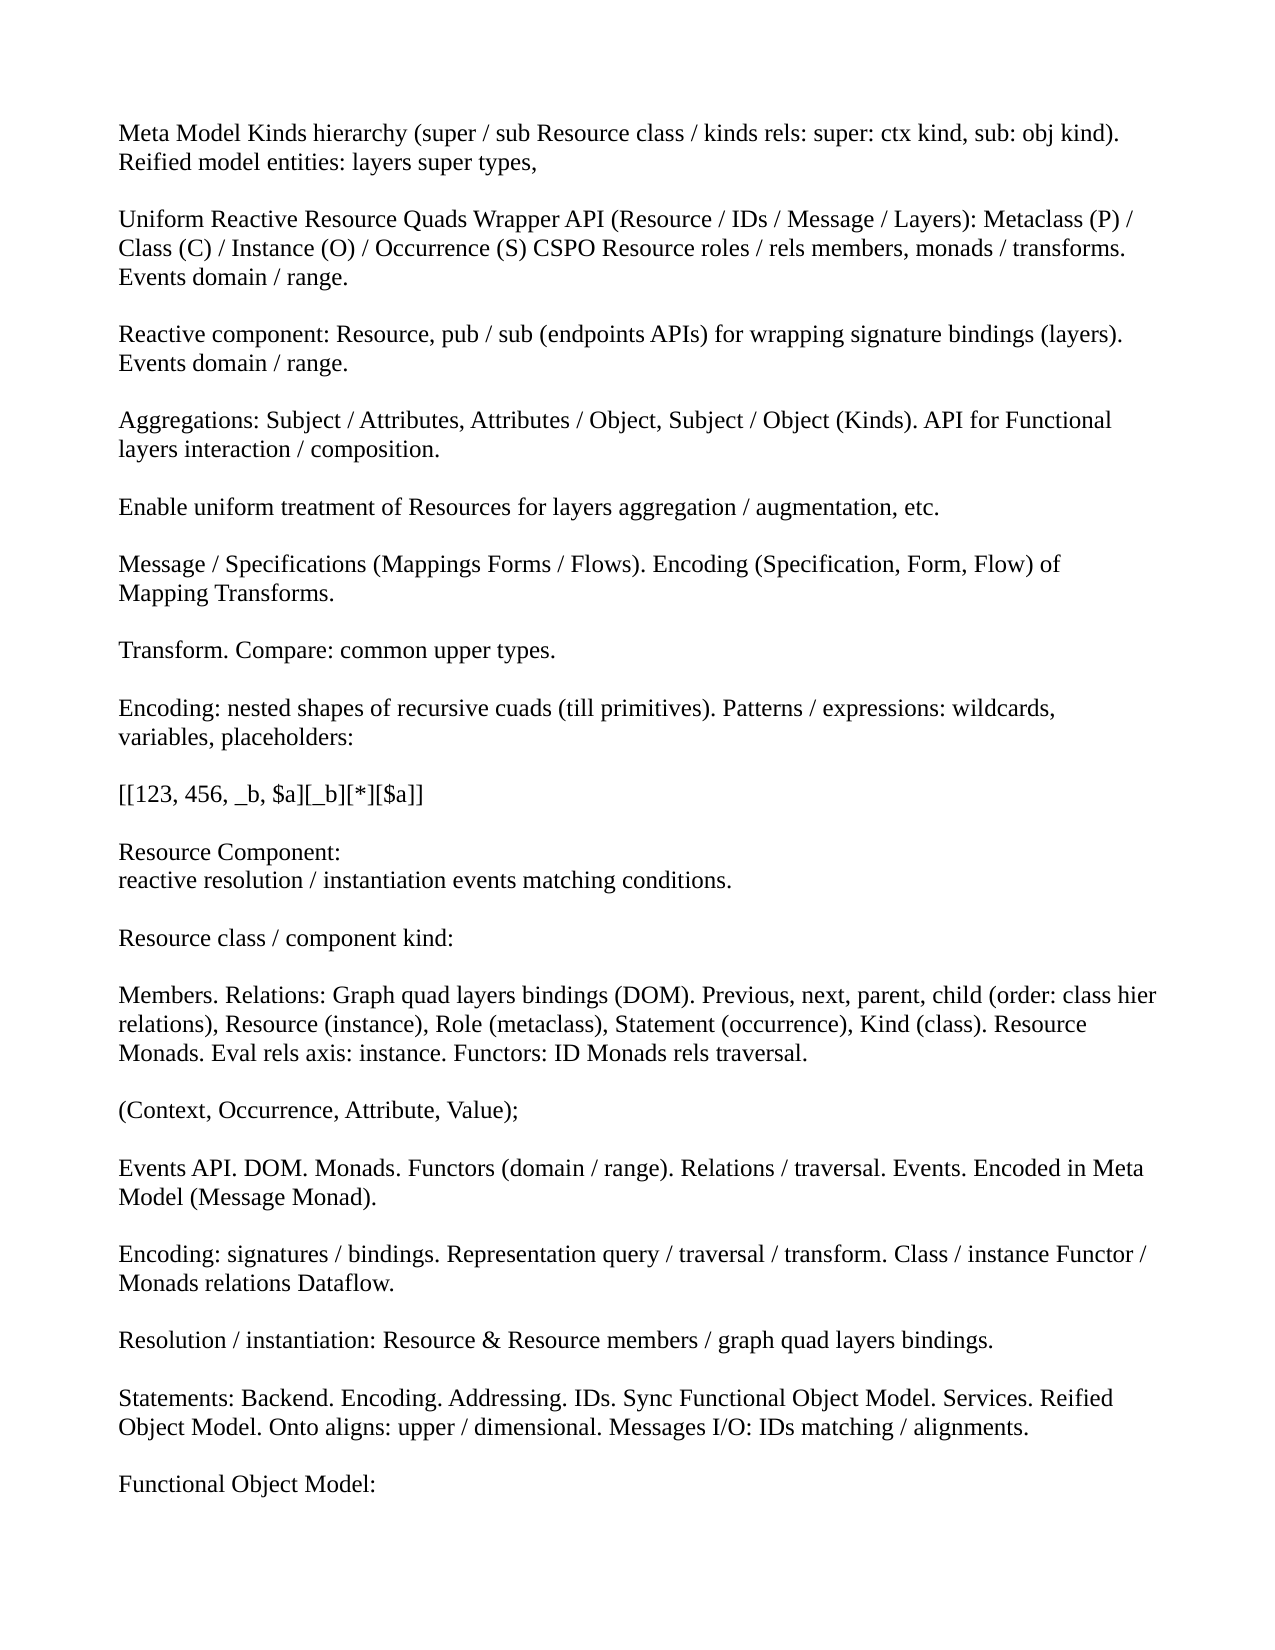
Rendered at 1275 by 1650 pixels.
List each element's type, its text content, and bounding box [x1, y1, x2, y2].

text Transform. Compare: common upper types. [118, 636, 1157, 664]
text Aggregations: Subject / Attributes, Attributes / Object, Subject / Object (Kinds). API for Functional layers interaction / composition. [118, 406, 1157, 463]
text reactive resolution / instantiation events matching conditions. [118, 866, 1157, 894]
text Functional Object Model: [118, 1469, 1157, 1498]
text Meta Model Kinds hierarchy (super / sub Resource class / kinds rels: super: ctx kind, sub: obj kind). Reified model entities: layers super types, [118, 118, 1157, 176]
text Encoding: nested shapes of recursive cuads (till primitives). Patterns / expressions: wildcards, variables, placeholders: [118, 693, 1157, 751]
text [[123, 456, _b, $a][_b][*][$a]] [118, 779, 1157, 808]
text Statements: Backend. Encoding. Addressing. IDs. Sync Functional Object Model. Services. Reified Object Model. Onto aligns: upper / dimensional. Messages I/O: IDs matching / alignments. [118, 1383, 1157, 1441]
text Resolution / instantiation: Resource & Resource members / graph quad layers bindings. [118, 1326, 1157, 1354]
text Message / Specifications (Mappings Forms / Flows). Encoding (Specification, Form, Flow) of Mapping Transforms. [118, 549, 1157, 607]
text Members. Relations: Graph quad layers bindings (DOM). Previous, next, parent, child (order: class hier relations), Resource (instance), Role (metaclass), Statement (occurrence), Kind (class). Resource Monads. Eval rels axis: instance. Functors: ID Monads rels traversal. [118, 981, 1157, 1067]
text Enable uniform treatment of Resources for layers aggregation / augmentation, etc. [118, 492, 1157, 521]
text Uniform Reactive Resource Quads Wrapper API (Resource / IDs / Message / Layers): Metaclass (P) / Class (C) / Instance (O) / Occurrence (S) CSPO Resource roles / rels members, monads / transforms. Events domain / range. [118, 204, 1157, 291]
text (Context, Occurrence, Attribute, Value); [118, 1096, 1157, 1124]
text Resource class / component kind: [118, 923, 1157, 952]
text Reactive component: Resource, pub / sub (endpoints APIs) for wrapping signature bindings (layers). Events domain / range. [118, 319, 1157, 377]
text Resource Component: [118, 837, 1157, 866]
text Events API. DOM. Monads. Functors (domain / range). Relations / traversal. Events. Encoded in Meta Model (Message Monad). [118, 1153, 1157, 1211]
text Encoding: signatures / bindings. Representation query / traversal / transform. Class / instance Functor / Monads relations Dataflow. [118, 1239, 1157, 1297]
